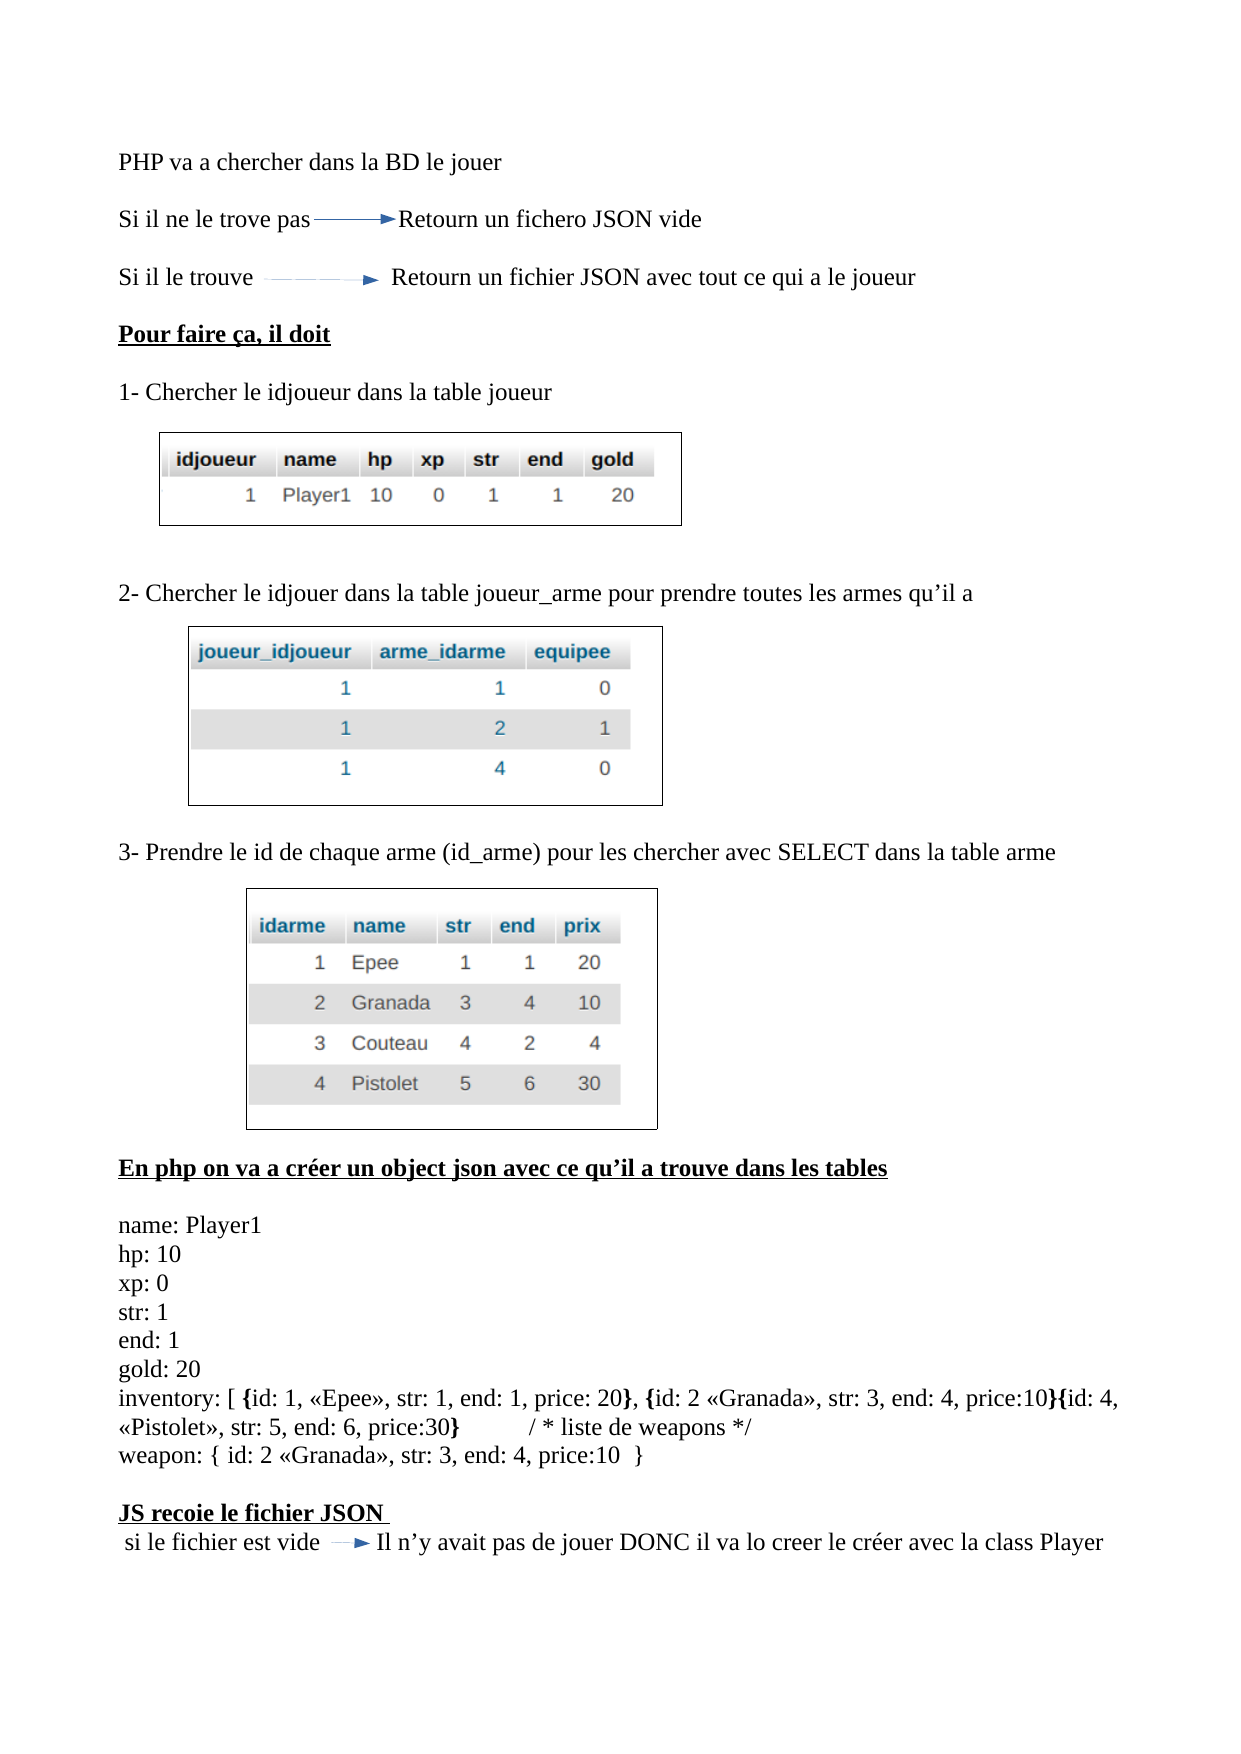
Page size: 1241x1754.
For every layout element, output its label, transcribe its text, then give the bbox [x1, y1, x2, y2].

picture [161, 435, 679, 523]
text gold: 20 [118, 1354, 1122, 1383]
text Pour faire ça, il doit [118, 319, 1122, 348]
text weapon: { id: 2 «Granada», str: 3, end: 4, price:10 } [118, 1441, 1122, 1469]
text En php on va a créer un object json avec ce qu’il a trouve dans les tables [118, 1153, 1122, 1182]
text end: 1 [118, 1326, 1122, 1354]
text name: Player1 [118, 1211, 1122, 1239]
text 1- Chercher le idjoueur dans la table joueur [118, 377, 1122, 406]
text inventory: [ {id: 1, «Epee», str: 1, end: 1, price: 20}, {id: 2 «Granada», str: 3, end: 4, price:10}{id: 4, «Pistolet», str: 5, end: 6, price:30} / * liste de weapons */ [118, 1383, 1122, 1441]
text xp: 0 [118, 1268, 1122, 1297]
text Si il ne le trove pas Retourn un fichero JSON vide [118, 204, 1122, 233]
text 2- Chercher le idjouer dans la table joueur_arme pour prendre toutes les armes qu’il a [118, 578, 1122, 607]
text str: 1 [118, 1297, 1122, 1326]
text Si il le trouve Retourn un fichier JSON avec tout ce qui a le joueur [118, 262, 1122, 291]
text PHP va a chercher dans la BD le jouer [118, 147, 1122, 176]
picture [248, 891, 654, 1127]
text si le fichier est vide Il n’y avait pas de jouer DONC il va lo creer le créer avec la class Player [118, 1527, 1122, 1556]
text 3- Prendre le id de chaque arme (id_arme) pour les chercher avec SELECT dans la table arme [118, 837, 1122, 866]
text JS recoie le fichier JSON [118, 1498, 1122, 1527]
text hp: 10 [118, 1239, 1122, 1268]
picture [191, 628, 659, 803]
